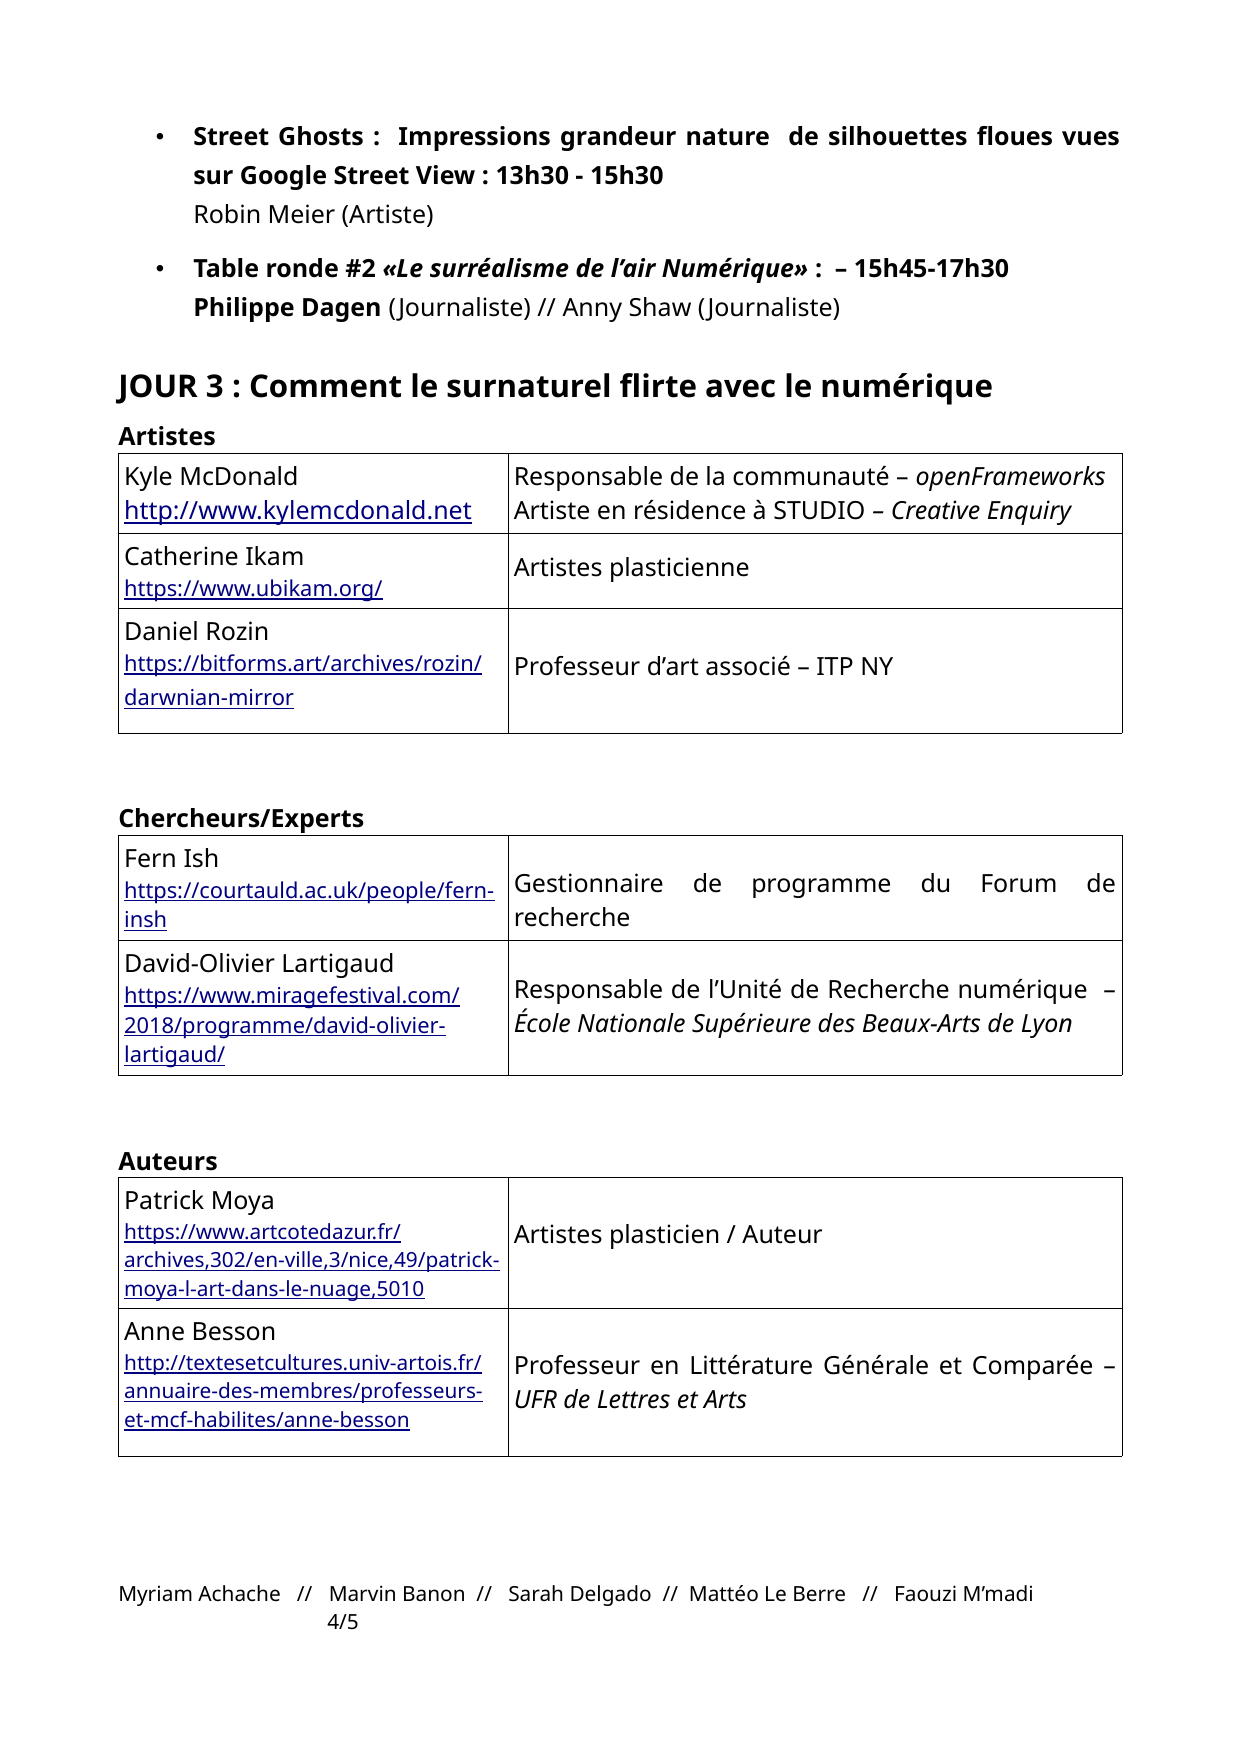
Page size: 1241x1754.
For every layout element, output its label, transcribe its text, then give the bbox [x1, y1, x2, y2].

list Table ronde #2 «Le surréalisme de l’air Numérique» : – 15h45-17h30 Philippe Dagen (Journaliste) // Anny Shaw (Journaliste) [156, 250, 1122, 323]
text Artistes [118, 419, 1122, 453]
table_header Fern Ish https://courtauld.ac.uk/people/fern-insh [119, 836, 508, 940]
table_cell Artistes plasticienne [509, 534, 1122, 608]
table_cell Daniel Rozin https://bitforms.art/archives/rozin/darwnian-mirror [119, 609, 508, 732]
list Street Ghosts : Impressions grandeur nature de silhouettes floues vues sur Google Street View : 13h30 - 15h30 Robin Meier (Artiste) [156, 118, 1122, 231]
table_cell Anne Besson http://textesetcultures.univ-artois.fr/annuaire-des-membres/professeurs-et-mcf-habilites/anne-besson [119, 1309, 508, 1456]
table_cell Catherine Ikam https://www.ubikam.org/ [119, 534, 508, 608]
table_header Kyle McDonald http://www.kylemcdonald.net [119, 454, 508, 533]
table_cell Professeur en Littérature Générale et Comparée – UFR de Lettres et Arts [509, 1309, 1122, 1456]
table_cell Responsable de l’Unité de Recherche numérique – École Nationale Supérieure des Beaux-Arts de Lyon [509, 941, 1122, 1075]
table_header Patrick Moya https://www.artcotedazur.fr/archives,302/en-ville,3/nice,49/patrick-moya-l-art-dans-le-nuage,5010 [119, 1178, 508, 1308]
table_header Artistes plasticien / Auteur [509, 1178, 1122, 1308]
subtitle JOUR 3 : Comment le surnaturel flirte avec le numérique [118, 364, 1122, 407]
table_cell Professeur d’art associé – ITP NY [509, 609, 1122, 732]
text Auteurs [118, 1143, 1122, 1177]
text Chercheurs/Experts [118, 801, 1122, 835]
table_header Gestionnaire de programme du Forum de recherche [509, 836, 1122, 940]
table_cell David-Olivier Lartigaud https://www.miragefestival.com/2018/programme/david-olivier-lartigaud/ [119, 941, 508, 1075]
table_header Responsable de la communauté – openFrameworks Artiste en résidence à STUDIO – Creative Enquiry [509, 454, 1122, 533]
